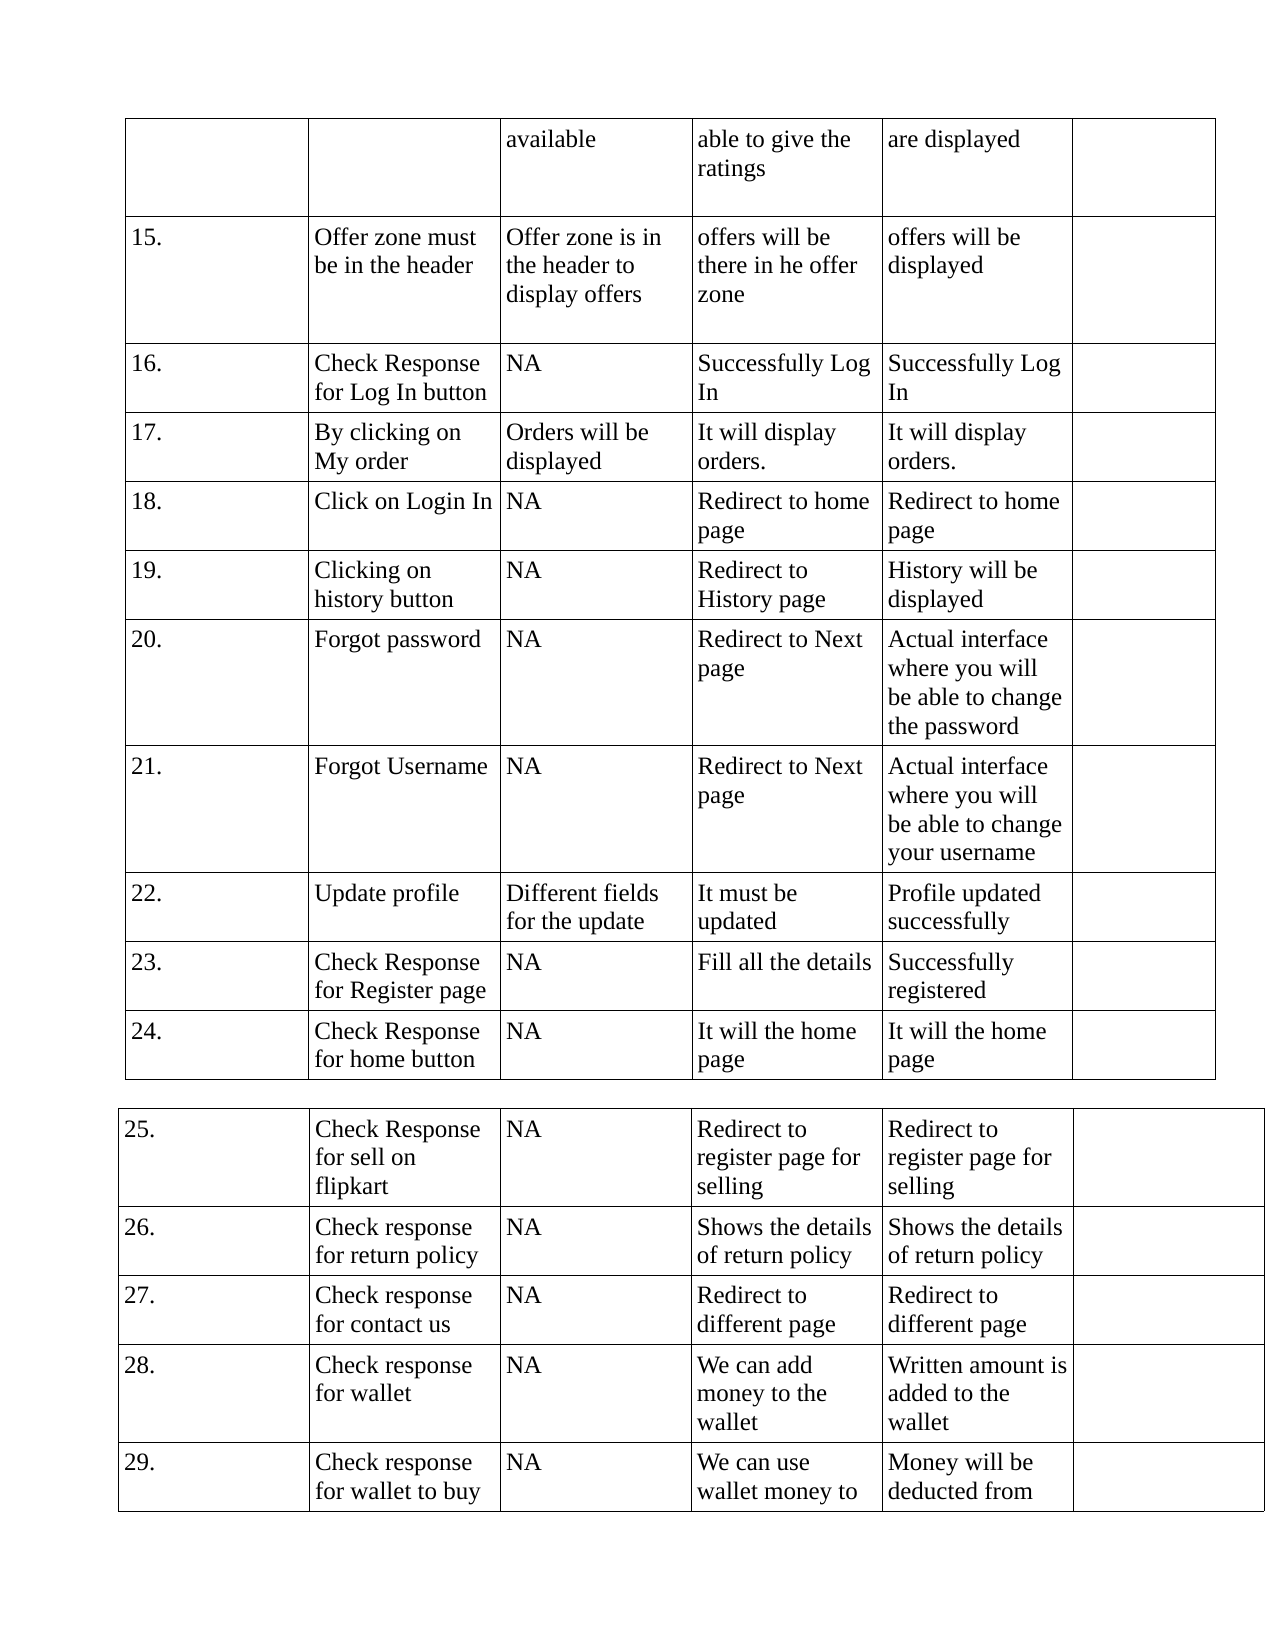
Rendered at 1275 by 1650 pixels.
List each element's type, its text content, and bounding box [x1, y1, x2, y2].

table_header Check Response for sell on flipkart [310, 1109, 500, 1206]
table_cell Profile updated successfully [883, 873, 1072, 941]
table_cell NA [501, 942, 692, 1010]
table_cell 21. [126, 746, 308, 872]
table_cell Shows the details of return policy [883, 1207, 1073, 1275]
table_header [309, 119, 500, 216]
table_cell Offer zone must be in the header [309, 217, 500, 342]
table_header Redirect to register page for selling [692, 1109, 882, 1206]
table_cell [1073, 620, 1215, 745]
table_cell Redirect to Next page [693, 746, 882, 872]
table_header [126, 119, 308, 216]
table_cell 29. [119, 1443, 309, 1511]
table_cell [1074, 1443, 1264, 1511]
table_cell Successfully Log In [883, 344, 1072, 412]
table_cell History will be displayed [883, 551, 1072, 619]
table_header NA [501, 1109, 691, 1206]
table_cell [1073, 551, 1215, 619]
table_cell 20. [126, 620, 308, 745]
table_cell Check Response for home button [309, 1011, 500, 1079]
table_cell Redirect to History page [693, 551, 882, 619]
table_cell Check response for wallet to buy [310, 1443, 500, 1511]
table_cell Redirect to different page [883, 1276, 1073, 1344]
table_cell It will the home page [883, 1011, 1072, 1079]
table_cell Redirect to Next page [693, 620, 882, 745]
table_cell 27. [119, 1276, 309, 1344]
table_cell [1073, 1011, 1215, 1079]
table_cell 15. [126, 217, 308, 342]
table_cell Successfully Log In [693, 344, 882, 412]
table_cell NA [501, 1345, 691, 1442]
table_cell Successfully registered [883, 942, 1072, 1010]
table_cell Check Response for Register page [309, 942, 500, 1010]
table_cell [1074, 1207, 1264, 1275]
table_cell [1074, 1345, 1264, 1442]
table_cell NA [501, 551, 692, 619]
table_cell [1073, 746, 1215, 872]
table_cell [1073, 873, 1215, 941]
table_cell Forgot password [309, 620, 500, 745]
table_cell Click on Login In [309, 482, 500, 550]
table_cell 18. [126, 482, 308, 550]
table_cell [1073, 217, 1215, 342]
table_cell [1073, 344, 1215, 412]
table_cell 22. [126, 873, 308, 941]
table_cell 24. [126, 1011, 308, 1079]
table_cell Orders will be displayed [501, 413, 692, 481]
table_cell [1073, 942, 1215, 1010]
table_cell Redirect to different page [692, 1276, 882, 1344]
table_cell [1073, 482, 1215, 550]
table_cell Shows the details of return policy [692, 1207, 882, 1275]
table_cell 19. [126, 551, 308, 619]
table_cell Redirect to home page [883, 482, 1072, 550]
table_cell Check Response for Log In button [309, 344, 500, 412]
table_cell It must be updated [693, 873, 882, 941]
table_cell 16. [126, 344, 308, 412]
table_cell It will the home page [693, 1011, 882, 1079]
table_cell Clicking on history button [309, 551, 500, 619]
table_header [1073, 119, 1215, 216]
table_cell Update profile [309, 873, 500, 941]
table_cell NA [501, 746, 692, 872]
table_cell Check response for return policy [310, 1207, 500, 1275]
table_header 25. [119, 1109, 309, 1206]
table_header Redirect to register page for selling [883, 1109, 1073, 1206]
table_cell 28. [119, 1345, 309, 1442]
table_cell NA [501, 1207, 691, 1275]
table_cell We can add money to the wallet [692, 1345, 882, 1442]
table_cell NA [501, 344, 692, 412]
table_header able to give the ratings [693, 119, 882, 216]
table_cell Forgot Username [309, 746, 500, 872]
table_cell NA [501, 1276, 691, 1344]
table_header are displayed [883, 119, 1072, 216]
table_cell NA [501, 620, 692, 745]
table_cell offers will be there in he offer zone [693, 217, 882, 342]
table_cell Actual interface where you will be able to change your username [883, 746, 1072, 872]
table_cell Check response for contact us [310, 1276, 500, 1344]
table_cell Written amount is added to the wallet [883, 1345, 1073, 1442]
table_header [1074, 1109, 1264, 1206]
table_cell Redirect to home page [693, 482, 882, 550]
table_cell NA [501, 1443, 691, 1511]
table_cell 17. [126, 413, 308, 481]
table_cell Check response for wallet [310, 1345, 500, 1442]
table_cell Fill all the details [693, 942, 882, 1010]
table_cell NA [501, 1011, 692, 1079]
table_cell We can use wallet money to [692, 1443, 882, 1511]
table_header available [501, 119, 692, 216]
table_cell NA [501, 482, 692, 550]
table_cell It will display orders. [883, 413, 1072, 481]
table_cell [1073, 413, 1215, 481]
table_cell 26. [119, 1207, 309, 1275]
table_cell Offer zone is in the header to display offers [501, 217, 692, 342]
table_cell By clicking on My order [309, 413, 500, 481]
table_cell It will display orders. [693, 413, 882, 481]
table_cell 23. [126, 942, 308, 1010]
table_cell [1074, 1276, 1264, 1344]
table_cell offers will be displayed [883, 217, 1072, 342]
table_cell Different fields for the update [501, 873, 692, 941]
table_cell Money will be deducted from [883, 1443, 1073, 1511]
table_cell Actual interface where you will be able to change the password [883, 620, 1072, 745]
